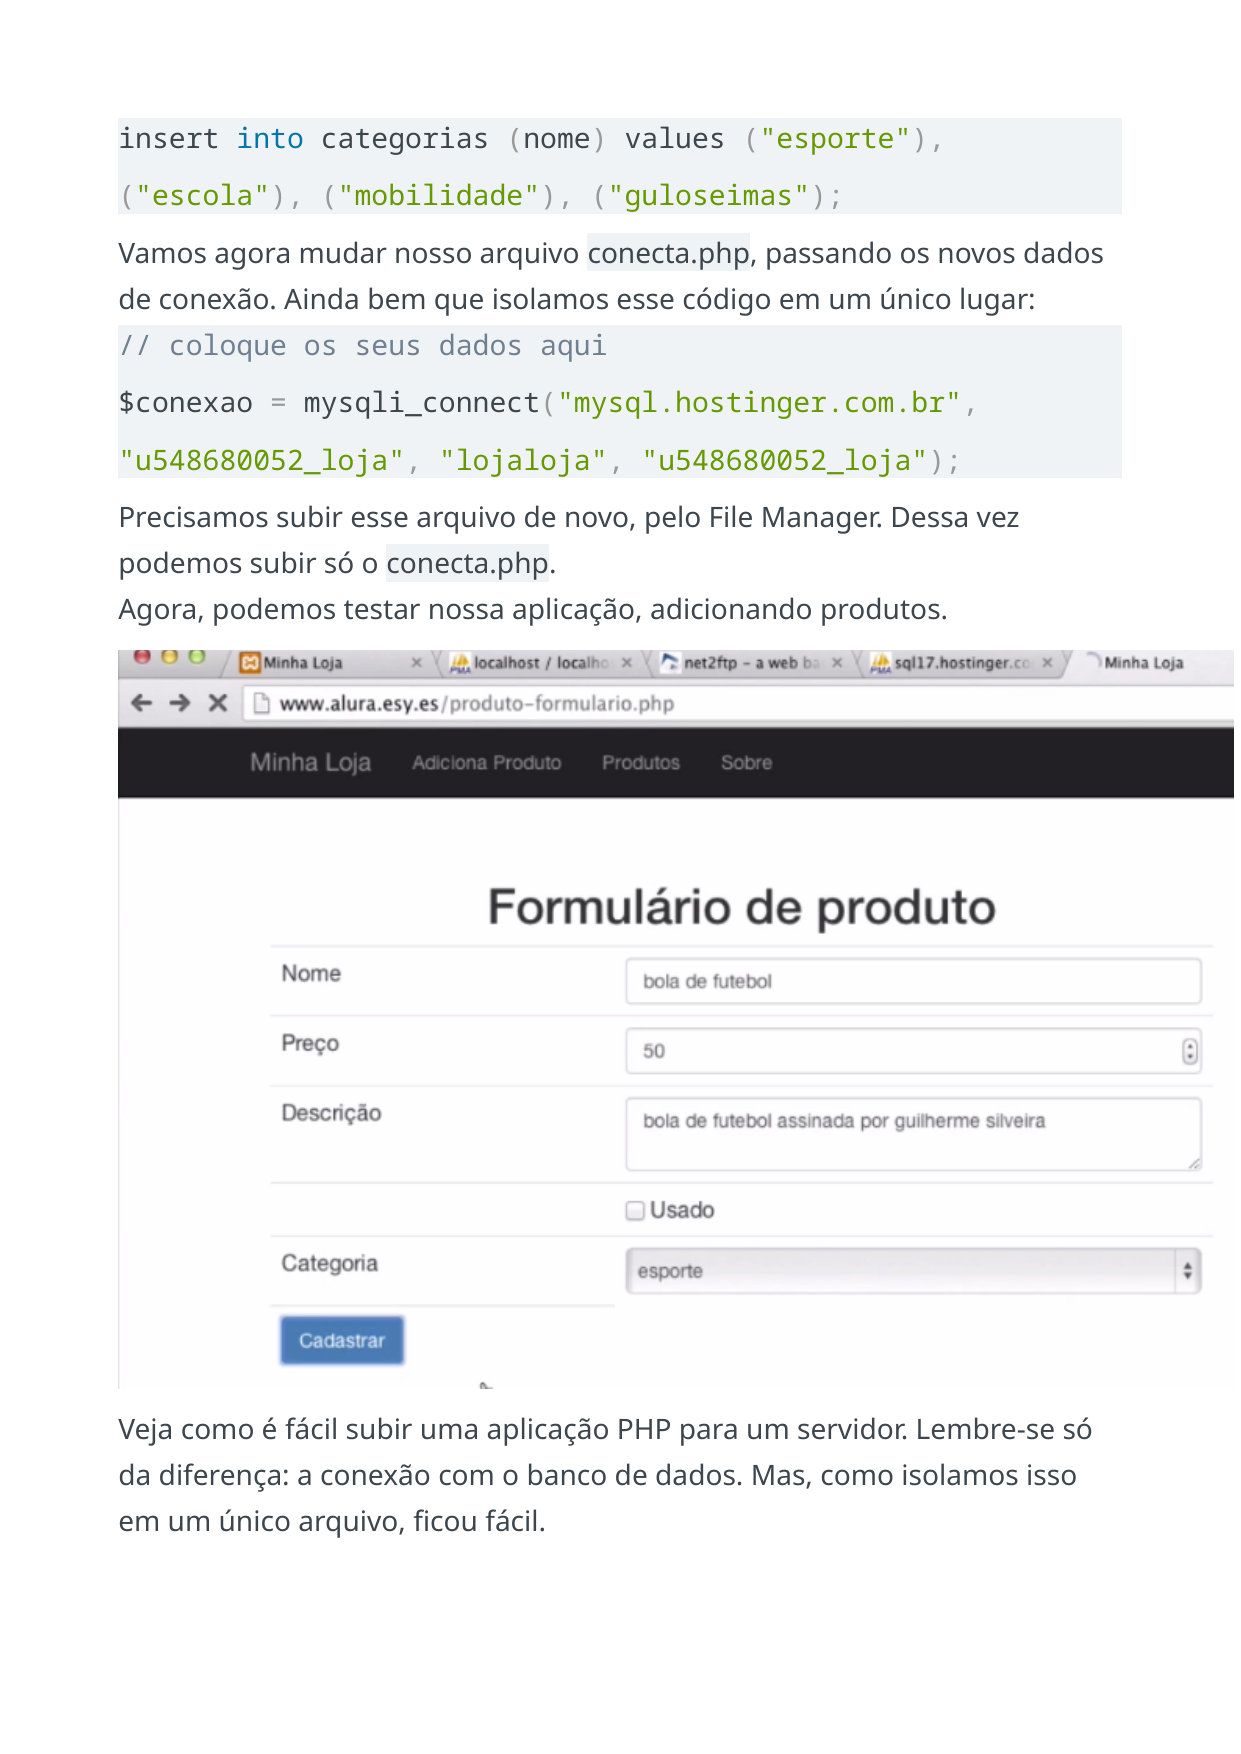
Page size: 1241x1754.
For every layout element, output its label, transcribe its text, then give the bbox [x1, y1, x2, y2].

text $conexao = mysqli_connect("mysql.hostinger.com.br", "u548680052_loja", "lojaloja", "u548680052_loja"); [118, 382, 1122, 478]
text Veja como é fácil subir uma aplicação PHP para um servidor. Lembre-se só da diferença: a conexão com o banco de dados. Mas, como isolamos isso em um único arquivo, ficou fácil. [118, 1409, 1122, 1539]
text // coloque os seus dados aqui [118, 325, 1122, 363]
text Vamos agora mudar nosso arquivo conecta.php, passando os novos dados de conexão. Ainda bem que isolamos esse código em um único lugar: [118, 233, 1122, 317]
picture [118, 650, 1234, 1389]
text Precisamos subir esse arquivo de novo, pelo File Manager. Dessa vez podemos subir só o conecta.php. [118, 497, 1122, 582]
text Agora, podemos testar nossa aplicação, adicionando produtos. [118, 589, 1122, 628]
text insert into categorias (nome) values ("esporte"), ("escola"), ("mobilidade"), ("guloseimas"); [118, 118, 1122, 214]
